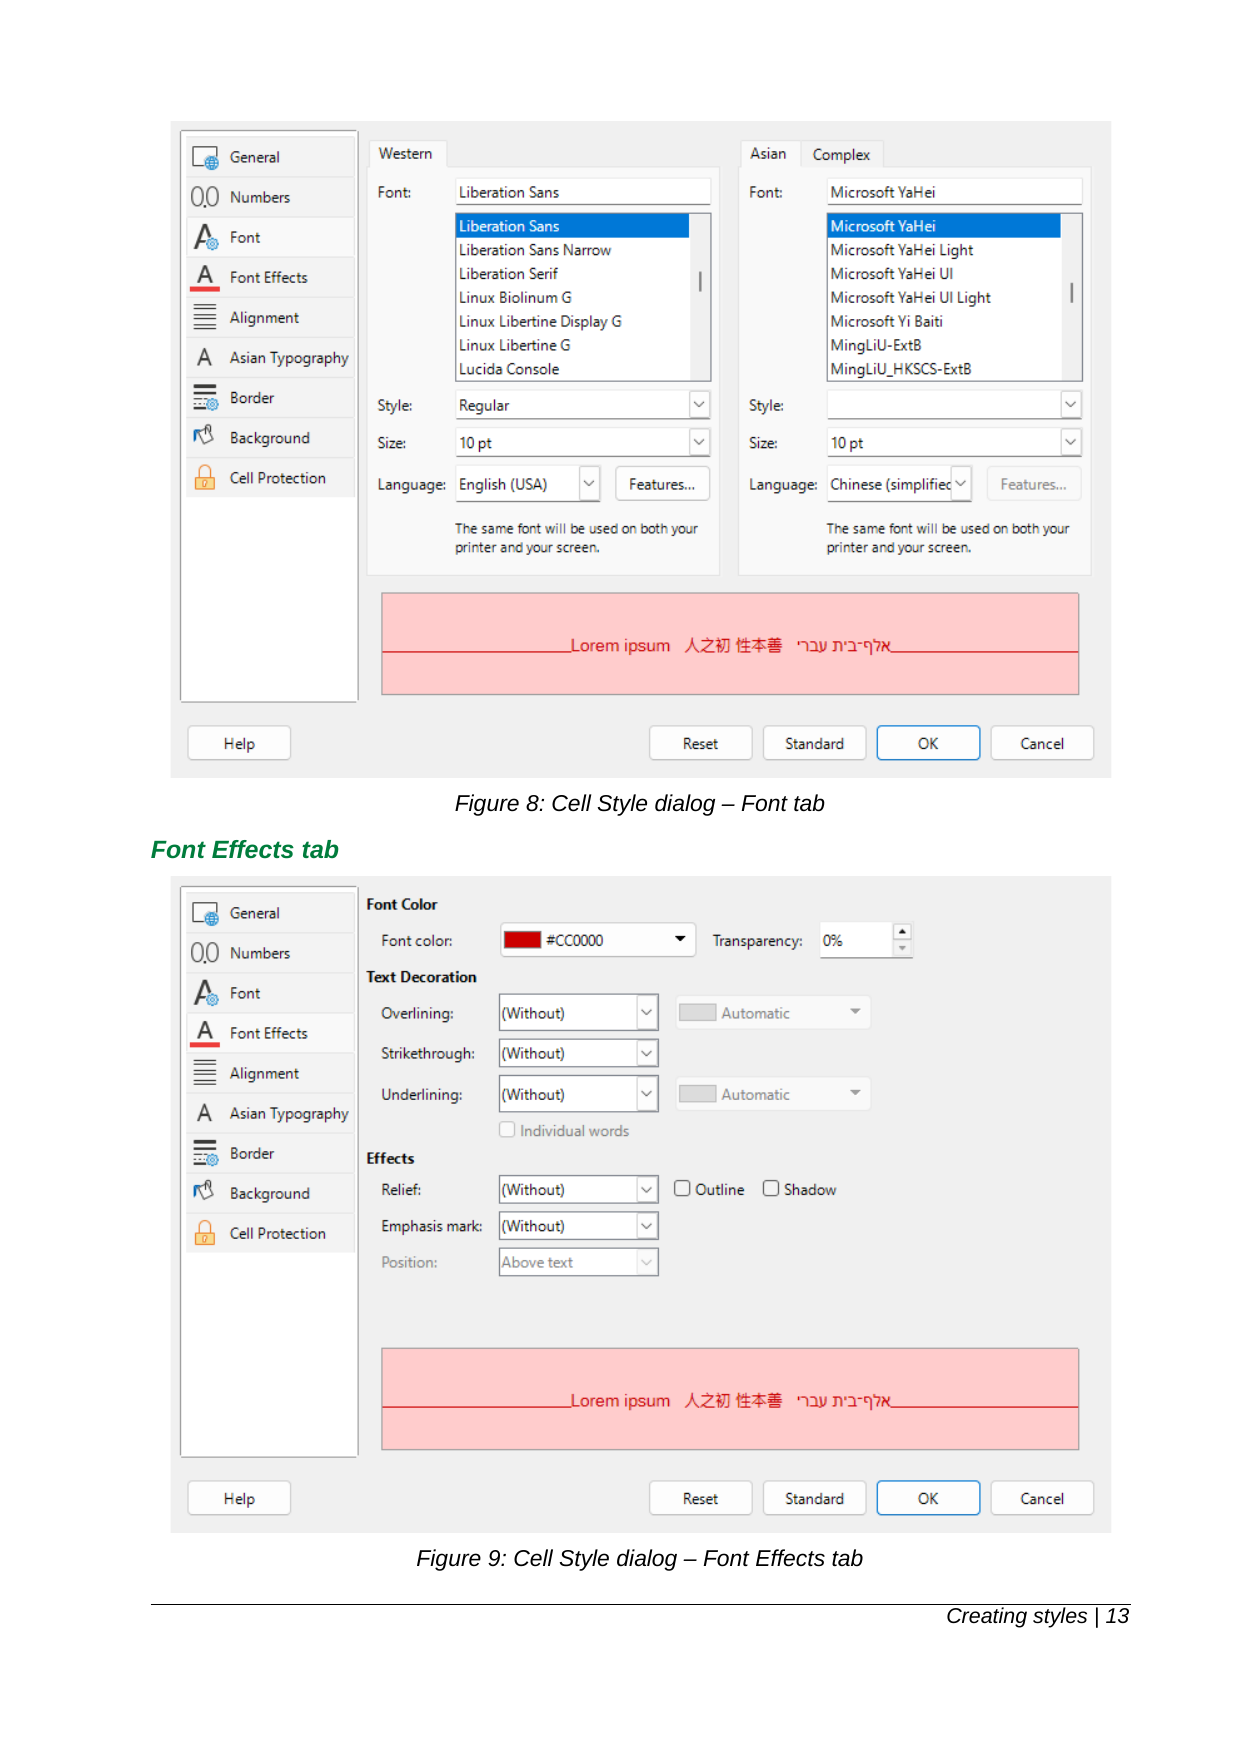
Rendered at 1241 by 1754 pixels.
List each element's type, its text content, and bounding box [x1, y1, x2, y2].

text Figure 8: Cell Style dialog – Font tab [170, 789, 1111, 816]
subtitle Font Effects tab [151, 835, 1131, 864]
text Figure 9: Cell Style dialog – Font Effects tab [170, 1545, 1111, 1571]
picture [170, 876, 1112, 1533]
picture [170, 121, 1112, 778]
